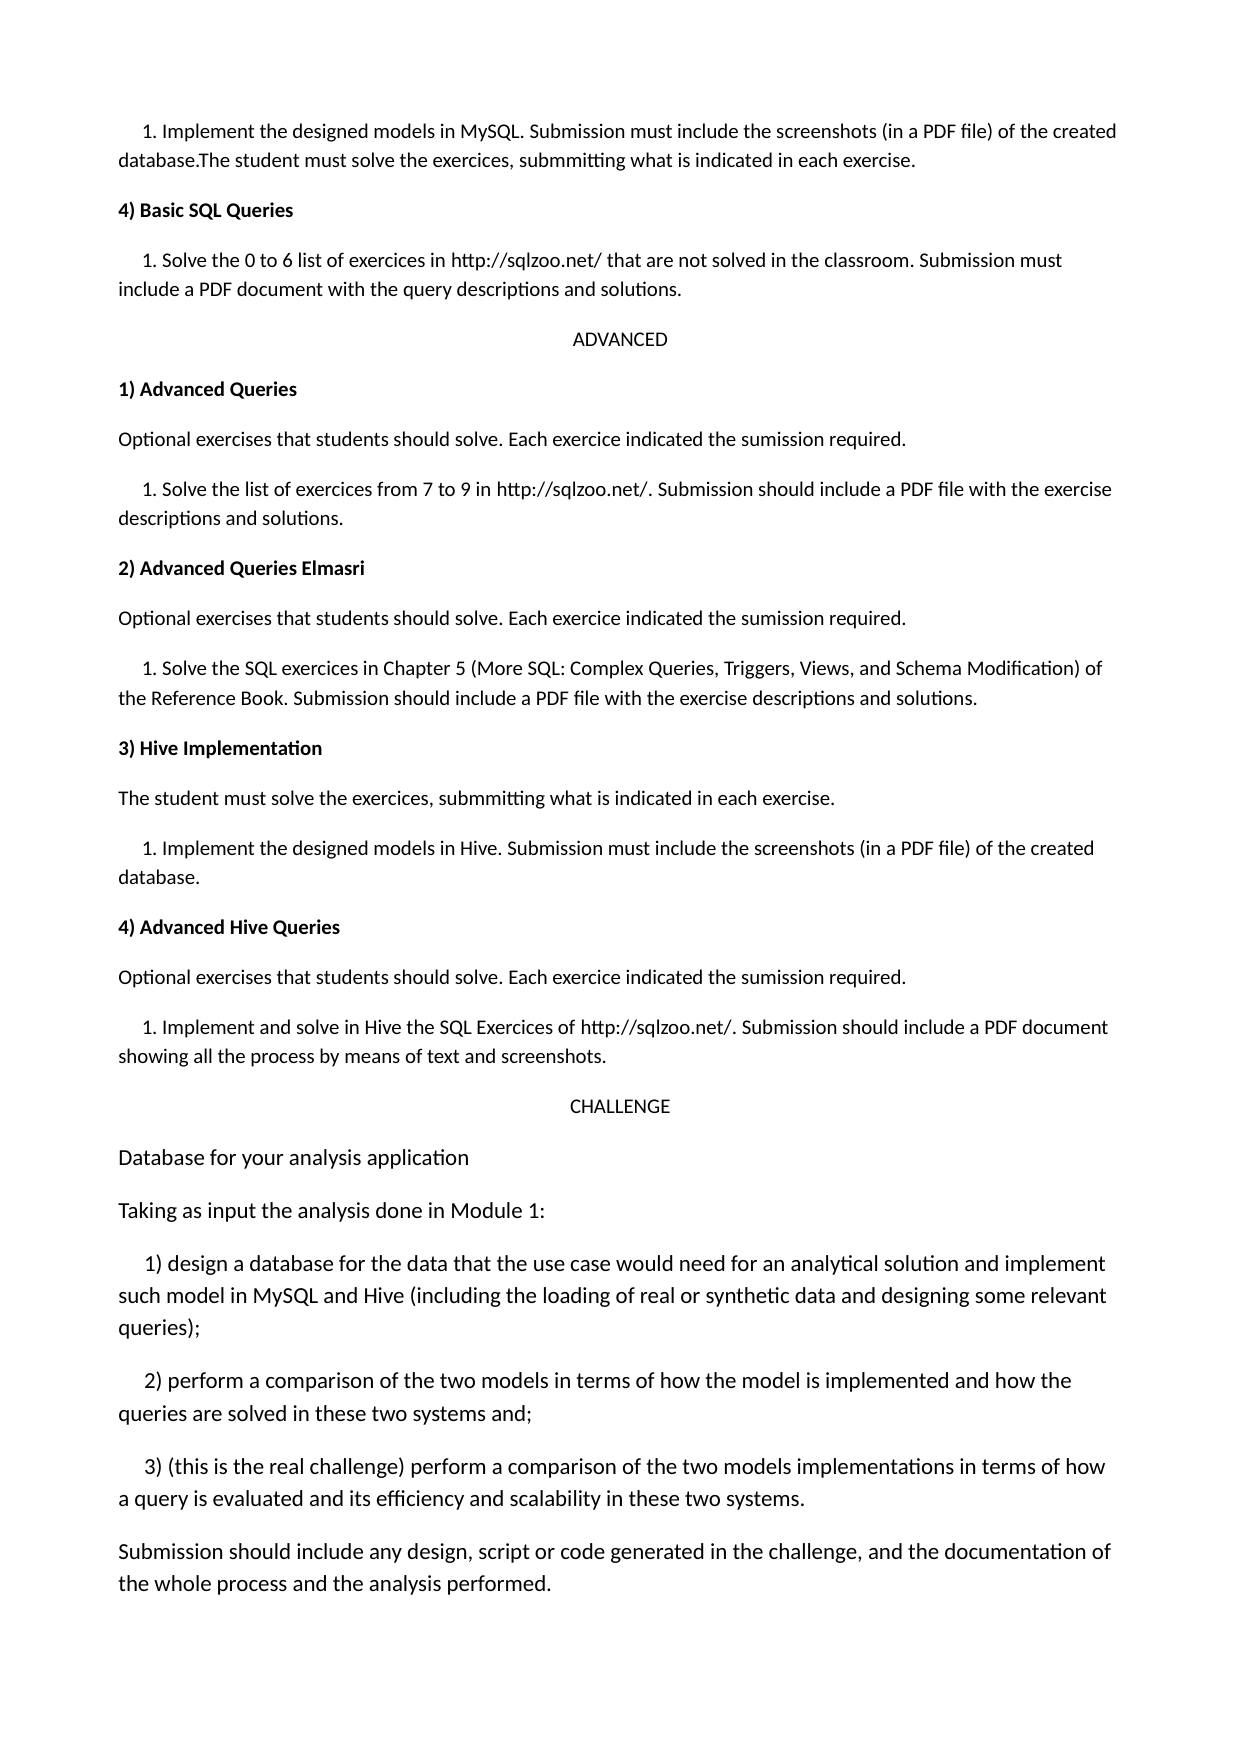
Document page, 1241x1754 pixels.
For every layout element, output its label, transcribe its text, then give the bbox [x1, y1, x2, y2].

text 1. Implement and solve in Hive the SQL Exercices of http://sqlzoo.net/. Submission should include a PDF document showing all the process by means of text and screenshots. [118, 1014, 1122, 1068]
text 3) (this is the real challenge) perform a comparison of the two models implementations in terms of how a query is evaluated and its efficiency and scalability in these two systems. [118, 1452, 1122, 1512]
text Optional exercises that students should solve. Each exercice indicated the sumission required. [118, 606, 1122, 631]
text Submission should include any design, script or code generated in the challenge, and the documentation of the whole process and the analysis performed. [118, 1537, 1122, 1597]
text 1. Implement the designed models in Hive. Submission must include the screenshots (in a PDF file) of the created database. [118, 835, 1122, 889]
text 1) design a database for the data that the use case would need for an analytical solution and implement such model in MySQL and Hive (including the loading of real or synthetic data and designing some relevant queries); [118, 1249, 1122, 1342]
text 2) perform a comparison of the two models in terms of how the model is implemented and how the queries are solved in these two systems and; [118, 1367, 1122, 1427]
text 1) Advanced Queries [118, 376, 1122, 402]
text The student must solve the exercices, submmitting what is indicated in each exercise. [118, 785, 1122, 810]
text 1. Solve the SQL exercices in Chapter 5 (More SQL: Complex Queries, Triggers, Views, and Schema Modification) of the Reference Book. Submission should include a PDF file with the exercise descriptions and solutions. [118, 656, 1122, 710]
text CHALLENGE [118, 1093, 1122, 1118]
text Taking as input the analysis done in Module 1: [118, 1196, 1122, 1224]
text 4) Advanced Hive Queries [118, 914, 1122, 939]
text 3) Hive Implementation [118, 735, 1122, 760]
text 2) Advanced Queries Elmasri [118, 556, 1122, 581]
text Optional exercises that students should solve. Each exercice indicated the sumission required. [118, 964, 1122, 989]
text Optional exercises that students should solve. Each exercice indicated the sumission required. [118, 426, 1122, 452]
text 1. Solve the 0 to 6 list of exercices in http://sqlzoo.net/ that are not solved in the classroom. Submission must include a PDF document with the query descriptions and solutions. [118, 247, 1122, 302]
text 1. Implement the designed models in MySQL. Submission must include the screenshots (in a PDF file) of the created database.The student must solve the exercices, submmitting what is indicated in each exercise. [118, 118, 1122, 173]
text ADVANCED [118, 326, 1122, 352]
text 4) Basic SQL Queries [118, 197, 1122, 223]
text Database for your analysis application [118, 1143, 1122, 1171]
text 1. Solve the list of exercices from 7 to 9 in http://sqlzoo.net/. Submission should include a PDF file with the exercise descriptions and solutions. [118, 476, 1122, 531]
